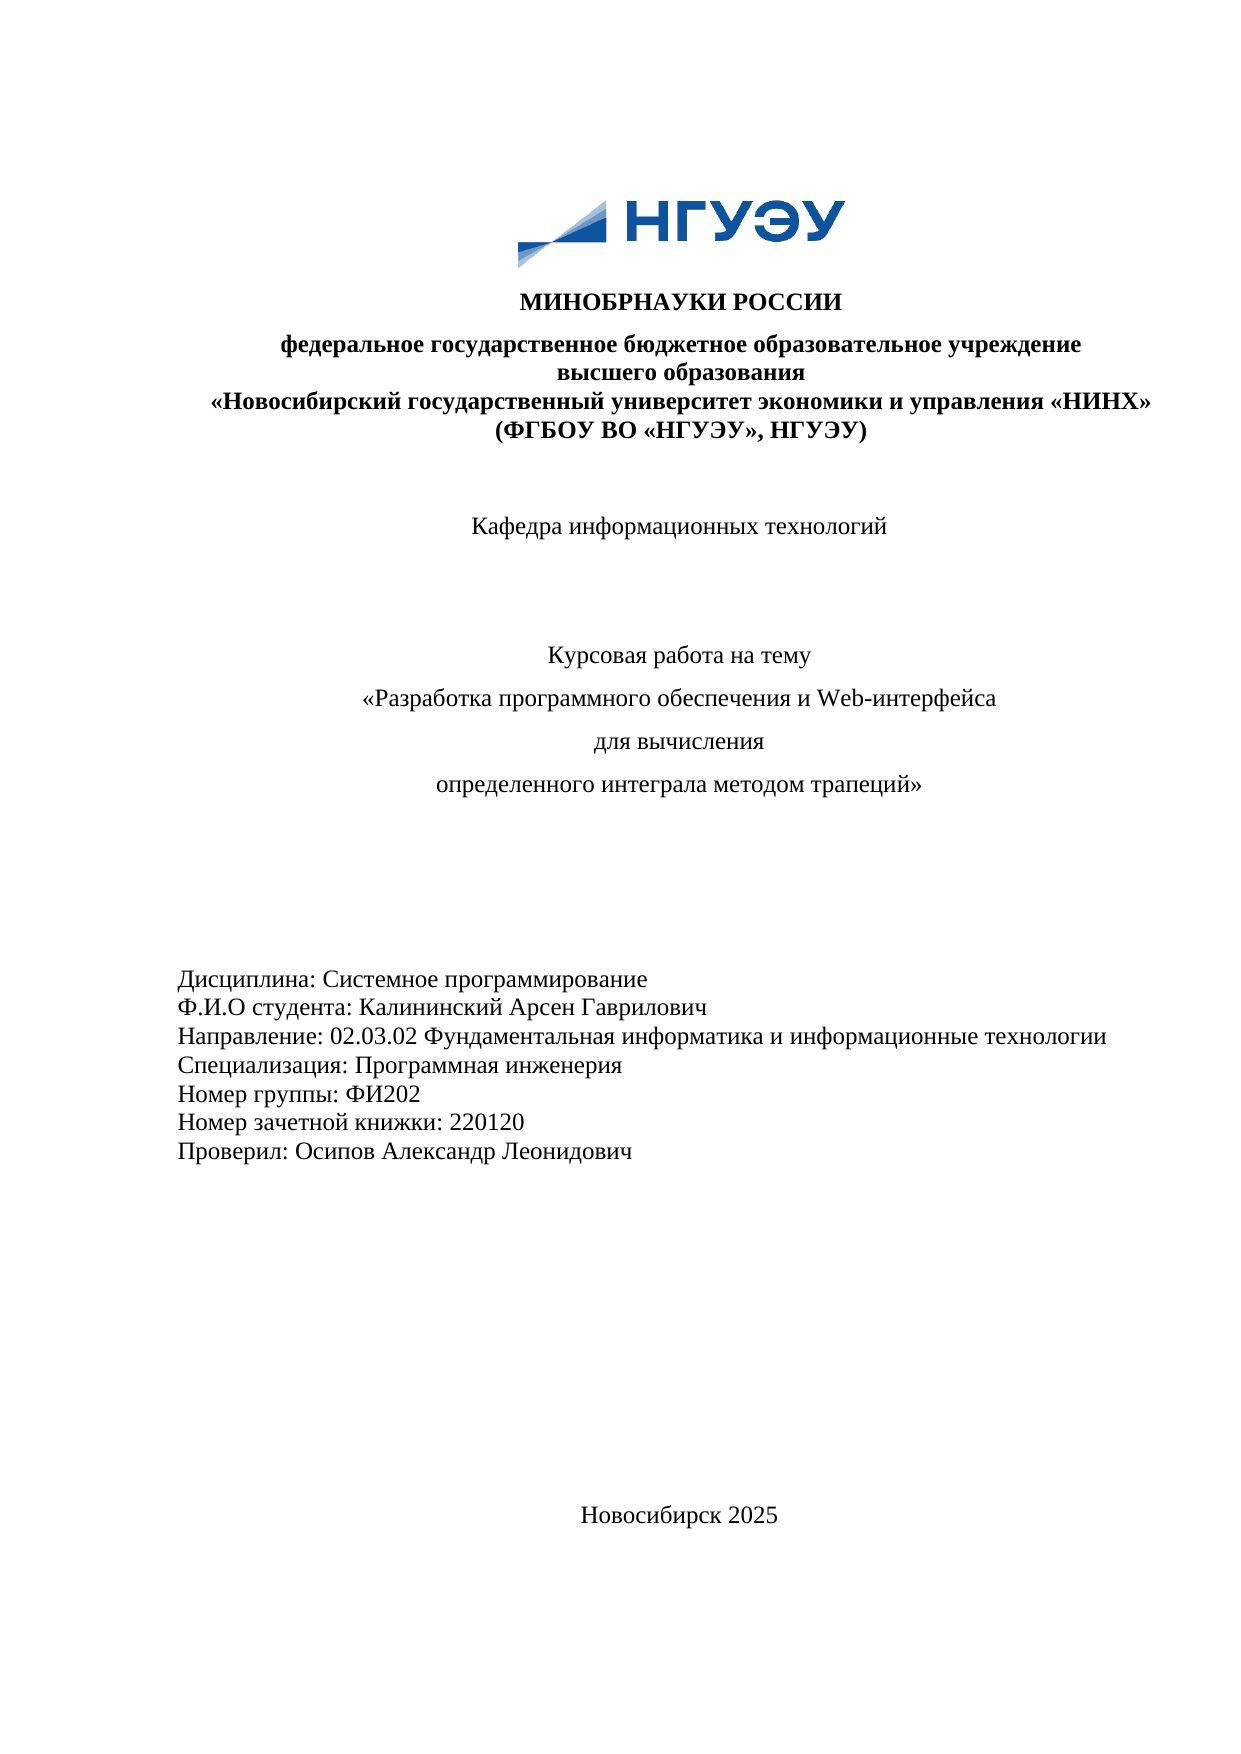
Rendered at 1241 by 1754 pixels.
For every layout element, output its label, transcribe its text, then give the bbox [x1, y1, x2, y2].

text Направление: 02.03.02 Фундаментальная информатика и информационные технологии [177, 1021, 1181, 1050]
text Курсовая работа на тему [177, 640, 1181, 669]
text «Новосибирский государственный университет экономики и управления «НИНХ» [181, 386, 1181, 415]
text федеральное государственное бюджетное образовательное учреждение [181, 329, 1181, 357]
text Проверил: Осипов Александр Леонидович [177, 1136, 1181, 1165]
text высшего образования [181, 357, 1181, 386]
text Новосибирск 2025 [177, 1500, 1181, 1529]
text определенного интеграла методом трапеций» [177, 769, 1181, 798]
text МИНОБРНАУКИ РОССИИ [181, 287, 1181, 316]
text Кафедра информационных технологий [177, 511, 1181, 539]
picture [492, 175, 870, 284]
text Специализация: Программная инженерия [177, 1050, 1181, 1079]
text Номер группы: ФИ202 [177, 1079, 1181, 1107]
text для вычисления [177, 726, 1181, 755]
text (ФГБОУ ВО «НГУЭУ», НГУЭУ) [181, 415, 1181, 444]
text Ф.И.О студента: Калининский Арсен Гаврилович [177, 992, 1181, 1021]
text Дисциплина: Системное программирование [177, 964, 1181, 992]
text «Разработка программного обеспечения и Web-интерфейса [177, 683, 1181, 712]
text Номер зачетной книжки: 220120 [177, 1107, 1181, 1136]
